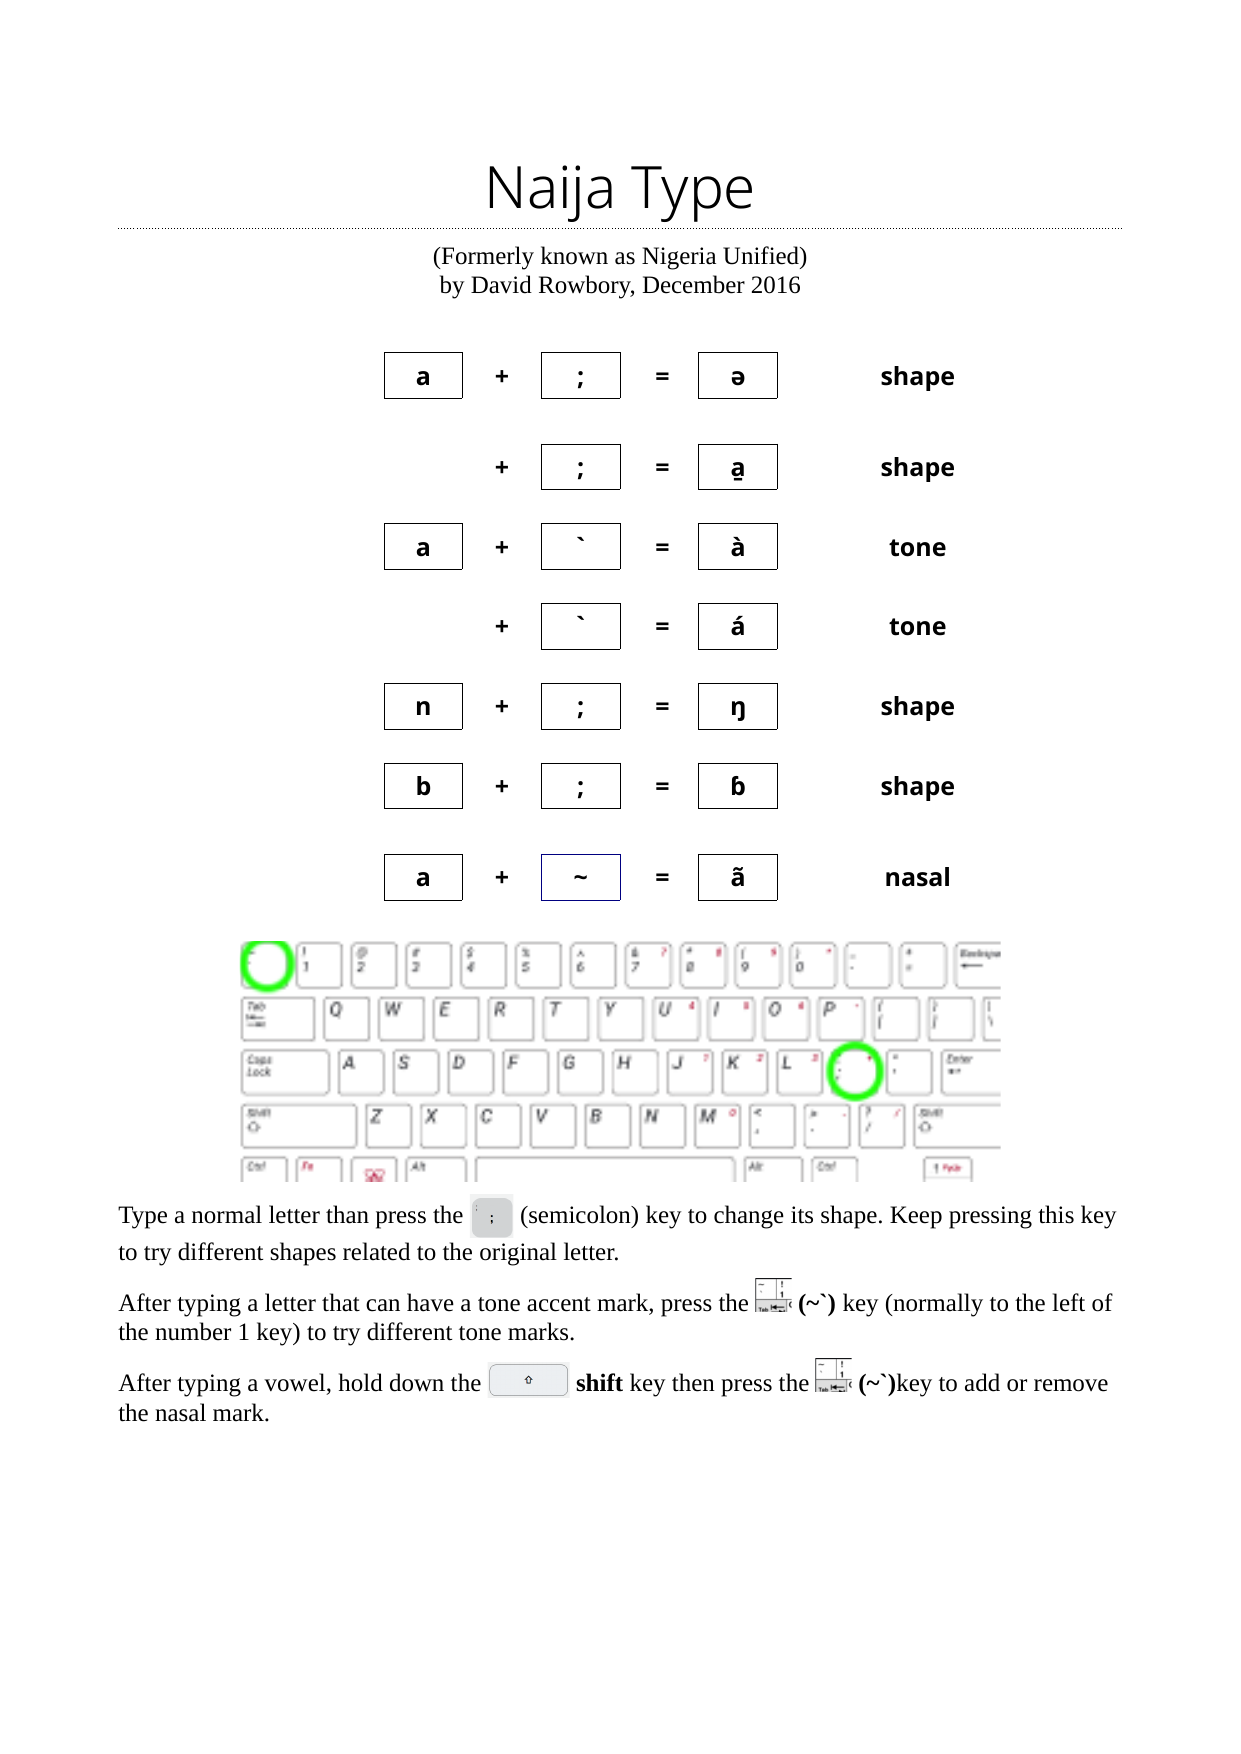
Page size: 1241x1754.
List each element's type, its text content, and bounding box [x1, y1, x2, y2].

table_cell [462, 649, 541, 683]
table_cell b [385, 764, 462, 808]
table_cell shape [778, 444, 1058, 489]
table_cell ; [542, 684, 620, 728]
table_header + [463, 352, 541, 398]
picture [487, 1362, 570, 1398]
table_cell [384, 399, 462, 443]
table_cell tone [778, 523, 1058, 569]
table_cell [777, 729, 1058, 763]
table_cell ` [542, 604, 620, 649]
table_cell [620, 489, 698, 523]
table_cell nasal [778, 854, 1058, 899]
table_cell ã [699, 855, 777, 899]
table_cell = [621, 683, 698, 728]
table_cell à [699, 524, 777, 569]
table_cell ɓ [699, 764, 777, 808]
table_header = [621, 352, 698, 398]
table_cell [699, 730, 777, 763]
table_cell = [621, 603, 698, 649]
table_cell [777, 808, 1058, 854]
table_cell a̱ [699, 445, 777, 489]
table_cell [462, 729, 541, 763]
title Naija Type [118, 143, 1122, 228]
table_cell [462, 398, 541, 443]
table_header shape [778, 352, 1058, 398]
table_cell [699, 570, 777, 603]
table_cell + [463, 523, 541, 569]
table_cell [541, 809, 620, 854]
table_cell [620, 649, 698, 683]
table_cell [384, 730, 462, 763]
table_cell = [621, 444, 698, 489]
table_header ; [542, 353, 620, 398]
table_cell [777, 569, 1058, 603]
table_cell shape [778, 763, 1058, 808]
table_cell [462, 489, 541, 523]
table_cell shape [778, 683, 1058, 728]
table_cell [541, 730, 620, 763]
text After typing a letter that can have a tone accent mark, press the (~`) key (normally to the left of the number 1 key) to try different tone marks. [118, 1278, 1122, 1346]
table_cell ; [542, 764, 620, 808]
table_cell [620, 729, 698, 763]
table_cell [384, 570, 462, 603]
table_cell [777, 398, 1058, 443]
table_cell [541, 570, 620, 603]
picture [755, 1278, 792, 1312]
table_cell [699, 490, 777, 523]
text (Formerly known as Nigeria Unified) by David Rowbory, December 2016 [118, 241, 1122, 298]
table_cell ŋ [699, 684, 777, 728]
table_cell ; [542, 445, 620, 489]
table_cell ~ [542, 855, 620, 899]
table_cell = [621, 854, 698, 899]
picture [469, 1194, 514, 1238]
table_header a [385, 353, 462, 398]
table_cell á [699, 604, 777, 649]
table_cell [384, 603, 462, 649]
table_cell [384, 649, 462, 683]
picture [239, 941, 1001, 1182]
table_cell [777, 489, 1058, 523]
table_cell [699, 650, 777, 683]
table_cell + [463, 763, 541, 808]
table_cell [541, 490, 620, 523]
table_cell [620, 808, 698, 854]
table_cell + [462, 603, 541, 649]
table_cell + [463, 683, 541, 728]
table_cell [620, 569, 698, 603]
table_cell [541, 399, 620, 443]
table_cell = [621, 523, 698, 569]
table_cell [620, 398, 698, 443]
table_cell [384, 489, 462, 523]
table_cell = [621, 763, 698, 808]
table_cell tone [778, 603, 1058, 649]
table_cell [541, 650, 620, 683]
table_cell [384, 444, 462, 489]
table_cell [462, 569, 541, 603]
table_cell [699, 399, 777, 443]
table_cell ` [542, 524, 620, 569]
table_cell a [385, 524, 462, 569]
table_cell + [462, 444, 541, 489]
table_cell n [385, 684, 462, 728]
picture [815, 1358, 852, 1392]
table_cell [699, 809, 777, 854]
table_cell a [385, 855, 462, 899]
text Type a normal letter than press the (semicolon) key to change its shape. Keep pressing this key to try different shapes related to the original letter. [118, 1194, 1122, 1266]
table_cell [384, 809, 462, 854]
table_header ə [699, 353, 777, 398]
table_cell + [463, 854, 541, 899]
text After typing a vowel, hold down the shift key then press the (~`)key to add or remove the nasal mark. [118, 1358, 1122, 1427]
table_cell [777, 649, 1058, 683]
table_cell [462, 808, 541, 854]
